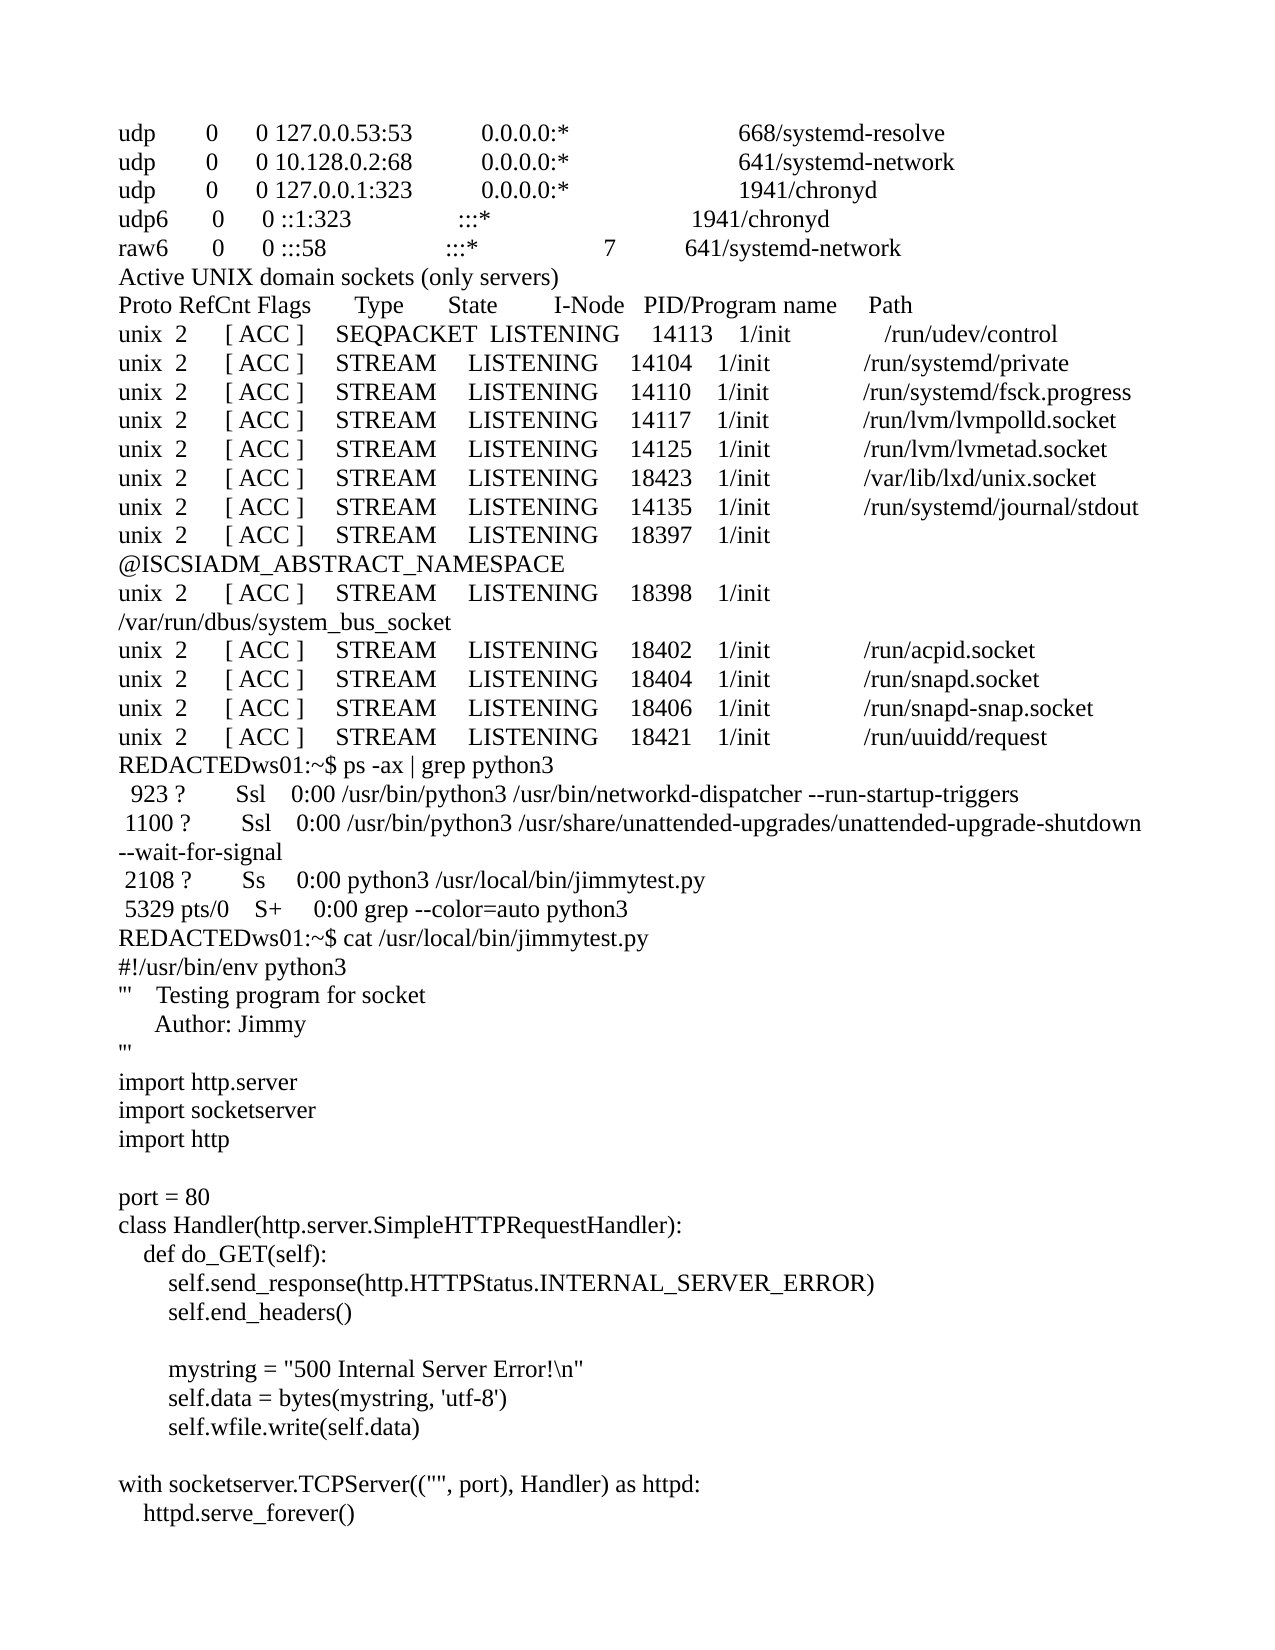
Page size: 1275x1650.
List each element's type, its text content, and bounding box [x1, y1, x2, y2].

text udp 0 0 127.0.0.1:323 0.0.0.0:* 1941/chronyd [118, 176, 1157, 204]
text udp6 0 0 ::1:323 :::* 1941/chronyd [118, 204, 1157, 233]
text unix 2 [ ACC ] STREAM LISTENING 18421 1/init /run/uuidd/request [118, 722, 1157, 751]
text unix 2 [ ACC ] STREAM LISTENING 14110 1/init /run/systemd/fsck.progress [118, 377, 1157, 406]
text self.send_response(http.HTTPStatus.INTERNAL_SERVER_ERROR) [118, 1268, 1157, 1297]
text import http.server [118, 1067, 1157, 1096]
text 1100 ? Ssl 0:00 /usr/bin/python3 /usr/share/unattended-upgrades/unattended-upgrade-shutdown --wait-for-signal [118, 808, 1157, 866]
text ''' Testing program for socket [118, 981, 1157, 1009]
text Active UNIX domain sockets (only servers) [118, 262, 1157, 291]
text udp 0 0 10.128.0.2:68 0.0.0.0:* 641/systemd-network [118, 147, 1157, 176]
text Author: Jimmy [118, 1009, 1157, 1038]
text 2108 ? Ss 0:00 python3 /usr/local/bin/jimmytest.py [118, 866, 1157, 894]
text #!/usr/bin/env python3 [118, 952, 1157, 981]
text httpd.serve_forever() [118, 1498, 1157, 1527]
text import http [118, 1124, 1157, 1153]
text unix 2 [ ACC ] STREAM LISTENING 18397 1/init @ISCSIADM_ABSTRACT_NAMESPACE [118, 521, 1157, 578]
text unix 2 [ ACC ] STREAM LISTENING 14125 1/init /run/lvm/lvmetad.socket [118, 434, 1157, 463]
text unix 2 [ ACC ] STREAM LISTENING 18402 1/init /run/acpid.socket [118, 636, 1157, 664]
text REDACTEDws01:~$ ps -ax | grep python3 [118, 751, 1157, 779]
text unix 2 [ ACC ] STREAM LISTENING 18423 1/init /var/lib/lxd/unix.socket [118, 463, 1157, 492]
text class Handler(http.server.SimpleHTTPRequestHandler): [118, 1211, 1157, 1239]
text unix 2 [ ACC ] STREAM LISTENING 14135 1/init /run/systemd/journal/stdout [118, 492, 1157, 521]
text Proto RefCnt Flags Type State I-Node PID/Program name Path [118, 291, 1157, 319]
text unix 2 [ ACC ] STREAM LISTENING 14117 1/init /run/lvm/lvmpolld.socket [118, 406, 1157, 434]
text unix 2 [ ACC ] SEQPACKET LISTENING 14113 1/init /run/udev/control [118, 319, 1157, 348]
text import socketserver [118, 1096, 1157, 1124]
text 5329 pts/0 S+ 0:00 grep --color=auto python3 [118, 894, 1157, 923]
text self.data = bytes(mystring, 'utf-8') [118, 1383, 1157, 1412]
text unix 2 [ ACC ] STREAM LISTENING 14104 1/init /run/systemd/private [118, 348, 1157, 377]
text unix 2 [ ACC ] STREAM LISTENING 18406 1/init /run/snapd-snap.socket [118, 693, 1157, 722]
text REDACTEDws01:~$ cat /usr/local/bin/jimmytest.py [118, 923, 1157, 952]
text raw6 0 0 :::58 :::* 7 641/systemd-network [118, 233, 1157, 262]
text self.end_headers() [118, 1297, 1157, 1326]
text 923 ? Ssl 0:00 /usr/bin/python3 /usr/bin/networkd-dispatcher --run-startup-triggers [118, 779, 1157, 808]
text with socketserver.TCPServer(("", port), Handler) as httpd: [118, 1469, 1157, 1498]
text self.wfile.write(self.data) [118, 1412, 1157, 1441]
text unix 2 [ ACC ] STREAM LISTENING 18404 1/init /run/snapd.socket [118, 664, 1157, 693]
text unix 2 [ ACC ] STREAM LISTENING 18398 1/init /var/run/dbus/system_bus_socket [118, 578, 1157, 636]
text mystring = "500 Internal Server Error!\n" [118, 1354, 1157, 1383]
text port = 80 [118, 1182, 1157, 1211]
text udp 0 0 127.0.0.53:53 0.0.0.0:* 668/systemd-resolve [118, 118, 1157, 147]
text def do_GET(self): [118, 1239, 1157, 1268]
text ''' [118, 1038, 1157, 1067]
